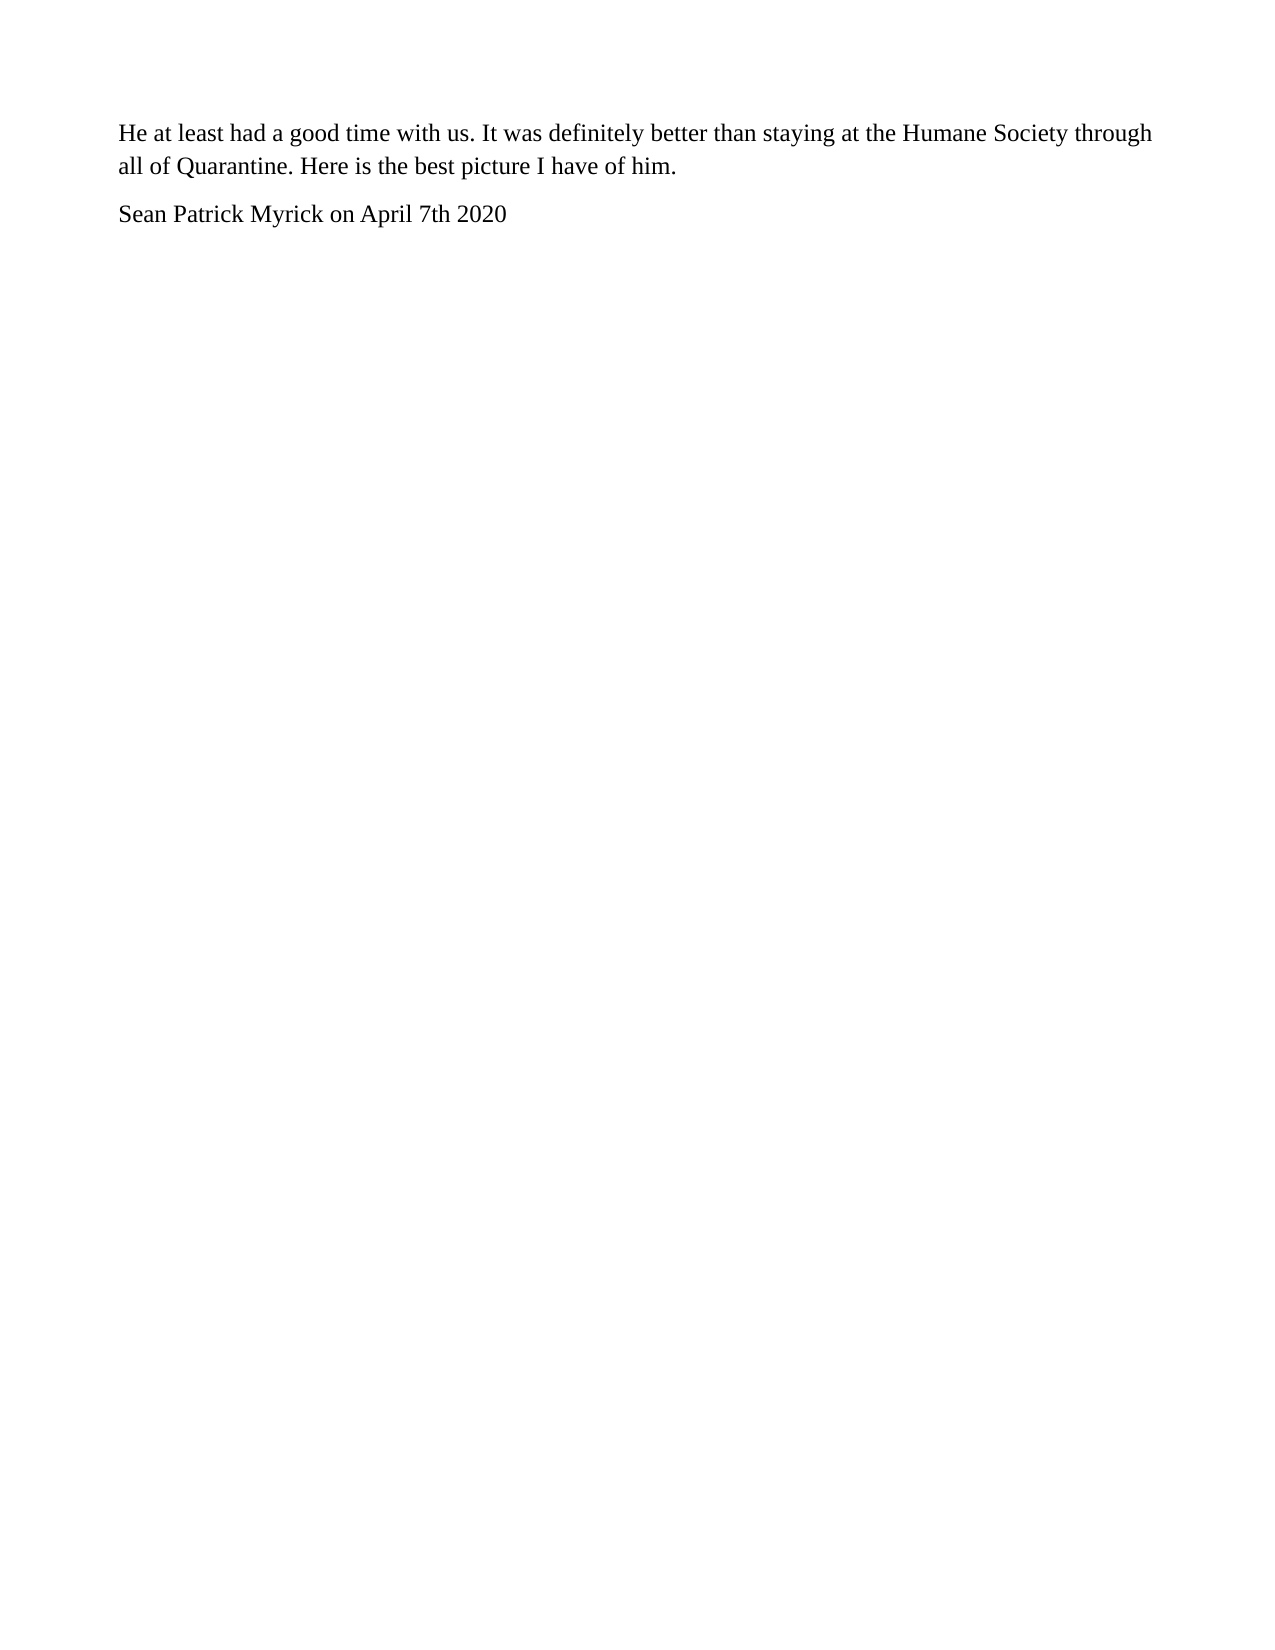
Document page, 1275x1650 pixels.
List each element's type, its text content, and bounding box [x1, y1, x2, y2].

text Sean Patrick Myrick on April 7th 2020 [118, 199, 1157, 227]
text He at least had a good time with us. It was definitely better than staying at the Humane Society through all of Quarantine. Here is the best picture I have of him. [118, 118, 1157, 180]
